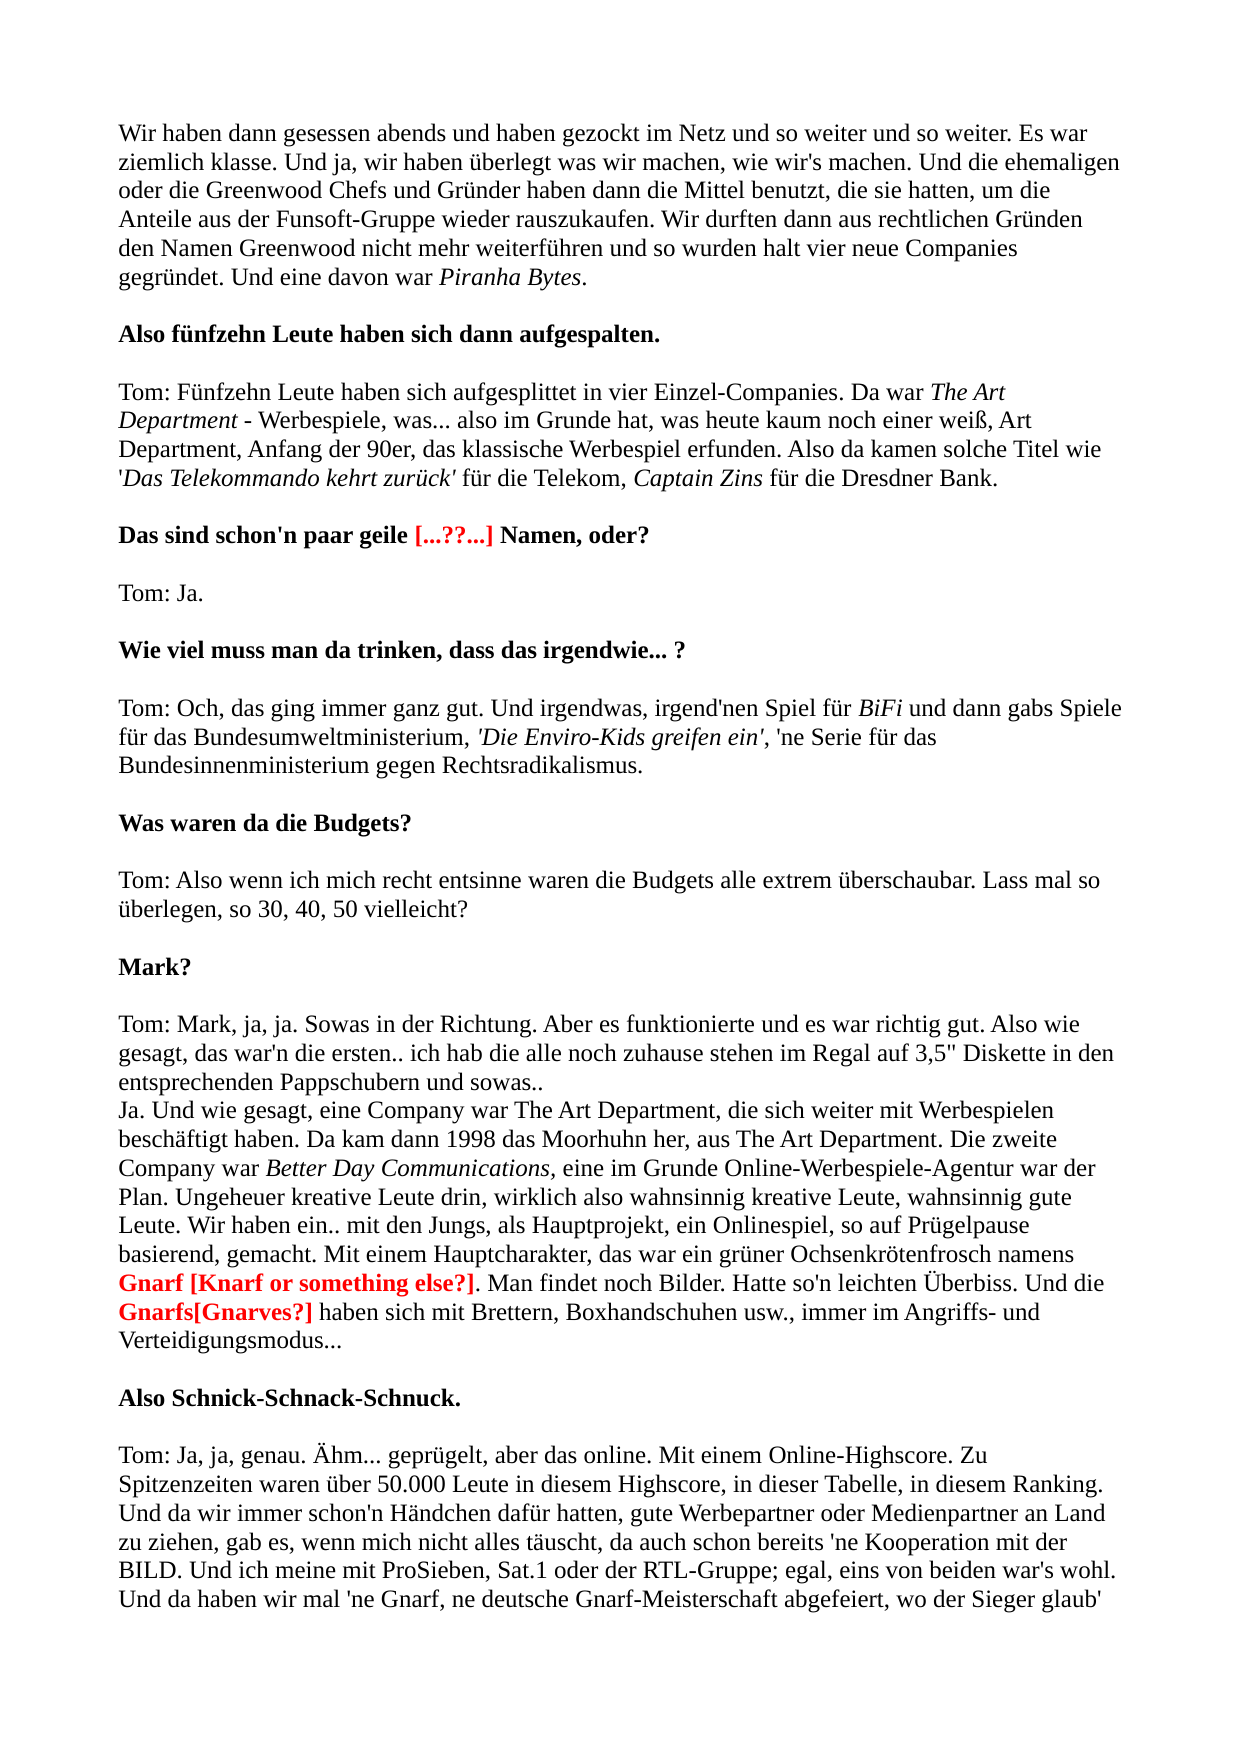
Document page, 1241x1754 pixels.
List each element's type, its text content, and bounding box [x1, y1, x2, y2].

text Tom: Also wenn ich mich recht entsinne waren die Budgets alle extrem überschaubar. Lass mal so überlegen, so 30, 40, 50 vielleicht? [118, 866, 1122, 923]
text Also fünfzehn Leute haben sich dann aufgespalten. [118, 319, 1122, 348]
text Das sind schon'n paar geile [...??...] Namen, oder? [118, 521, 1122, 549]
text Tom: Ja, ja, genau. Ähm... geprügelt, aber das online. Mit einem Online-Highscore. Zu Spitzenzeiten waren über 50.000 Leute in diesem Highscore, in dieser Tabelle, in diesem Ranking. Und da wir immer schon'n Händchen dafür hatten, gute Werbepartner oder Medienpartner an Land zu ziehen, gab es, wenn mich nicht alles täuscht, da auch schon bereits 'ne Kooperation mit der BILD. Und ich meine mit ProSieben, Sat.1 oder der RTL-Gruppe; egal, eins von beiden war's wohl. Und da haben wir mal 'ne Gnarf, ne deutsche Gnarf-Meisterschaft abgefeiert, wo der Sieger glaub' [118, 1441, 1122, 1613]
text Mark? [118, 952, 1122, 981]
text Ja. Und wie gesagt, eine Company war The Art Department, die sich weiter mit Werbespielen beschäftigt haben. Da kam dann 1998 das Moorhuhn her, aus The Art Department. Die zweite Company war Better Day Communications, eine im Grunde Online-Werbespiele-Agentur war der Plan. Ungeheuer kreative Leute drin, wirklich also wahnsinnig kreative Leute, wahnsinnig gute Leute. Wir haben ein.. mit den Jungs, als Hauptprojekt, ein Onlinespiel, so auf Prügelpause basierend, gemacht. Mit einem Hauptcharakter, das war ein grüner Ochsenkrötenfrosch namens Gnarf [Knarf or something else?]. Man findet noch Bilder. Hatte so'n leichten Überbiss. Und die Gnarfs[Gnarves?] haben sich mit Brettern, Boxhandschuhen usw., immer im Angriffs- und Verteidigungsmodus... [118, 1096, 1122, 1354]
text Tom: Fünfzehn Leute haben sich aufgesplittet in vier Einzel-Companies. Da war The Art Department - Werbespiele, was... also im Grunde hat, was heute kaum noch einer weiß, Art Department, Anfang der 90er, das klassische Werbespiel erfunden. Also da kamen solche Titel wie 'Das Telekommando kehrt zurück' für die Telekom, Captain Zins für die Dresdner Bank. [118, 377, 1122, 492]
text Tom: Mark, ja, ja. Sowas in der Richtung. Aber es funktionierte und es war richtig gut. Also wie gesagt, das war'n die ersten.. ich hab die alle noch zuhause stehen im Regal auf 3,5" Diskette in den entsprechenden Pappschubern und sowas.. [118, 1009, 1122, 1096]
text Also Schnick-Schnack-Schnuck. [118, 1383, 1122, 1412]
text Wie viel muss man da trinken, dass das irgendwie... ? [118, 636, 1122, 664]
text Tom: Och, das ging immer ganz gut. Und irgendwas, irgend'nen Spiel für BiFi und dann gabs Spiele für das Bundesumweltministerium, 'Die Enviro-Kids greifen ein', 'ne Serie für das Bundesinnenministerium gegen Rechtsradikalismus. [118, 693, 1122, 779]
text Tom: Ja. [118, 578, 1122, 607]
text Wir haben dann gesessen abends und haben gezockt im Netz und so weiter und so weiter. Es war ziemlich klasse. Und ja, wir haben überlegt was wir machen, wie wir's machen. Und die ehemaligen oder die Greenwood Chefs und Gründer haben dann die Mittel benutzt, die sie hatten, um die Anteile aus der Funsoft-Gruppe wieder rauszukaufen. Wir durften dann aus rechtlichen Gründen den Namen Greenwood nicht mehr weiterführen und so wurden halt vier neue Companies gegründet. Und eine davon war Piranha Bytes. [118, 118, 1122, 291]
text Was waren da die Budgets? [118, 808, 1122, 837]
